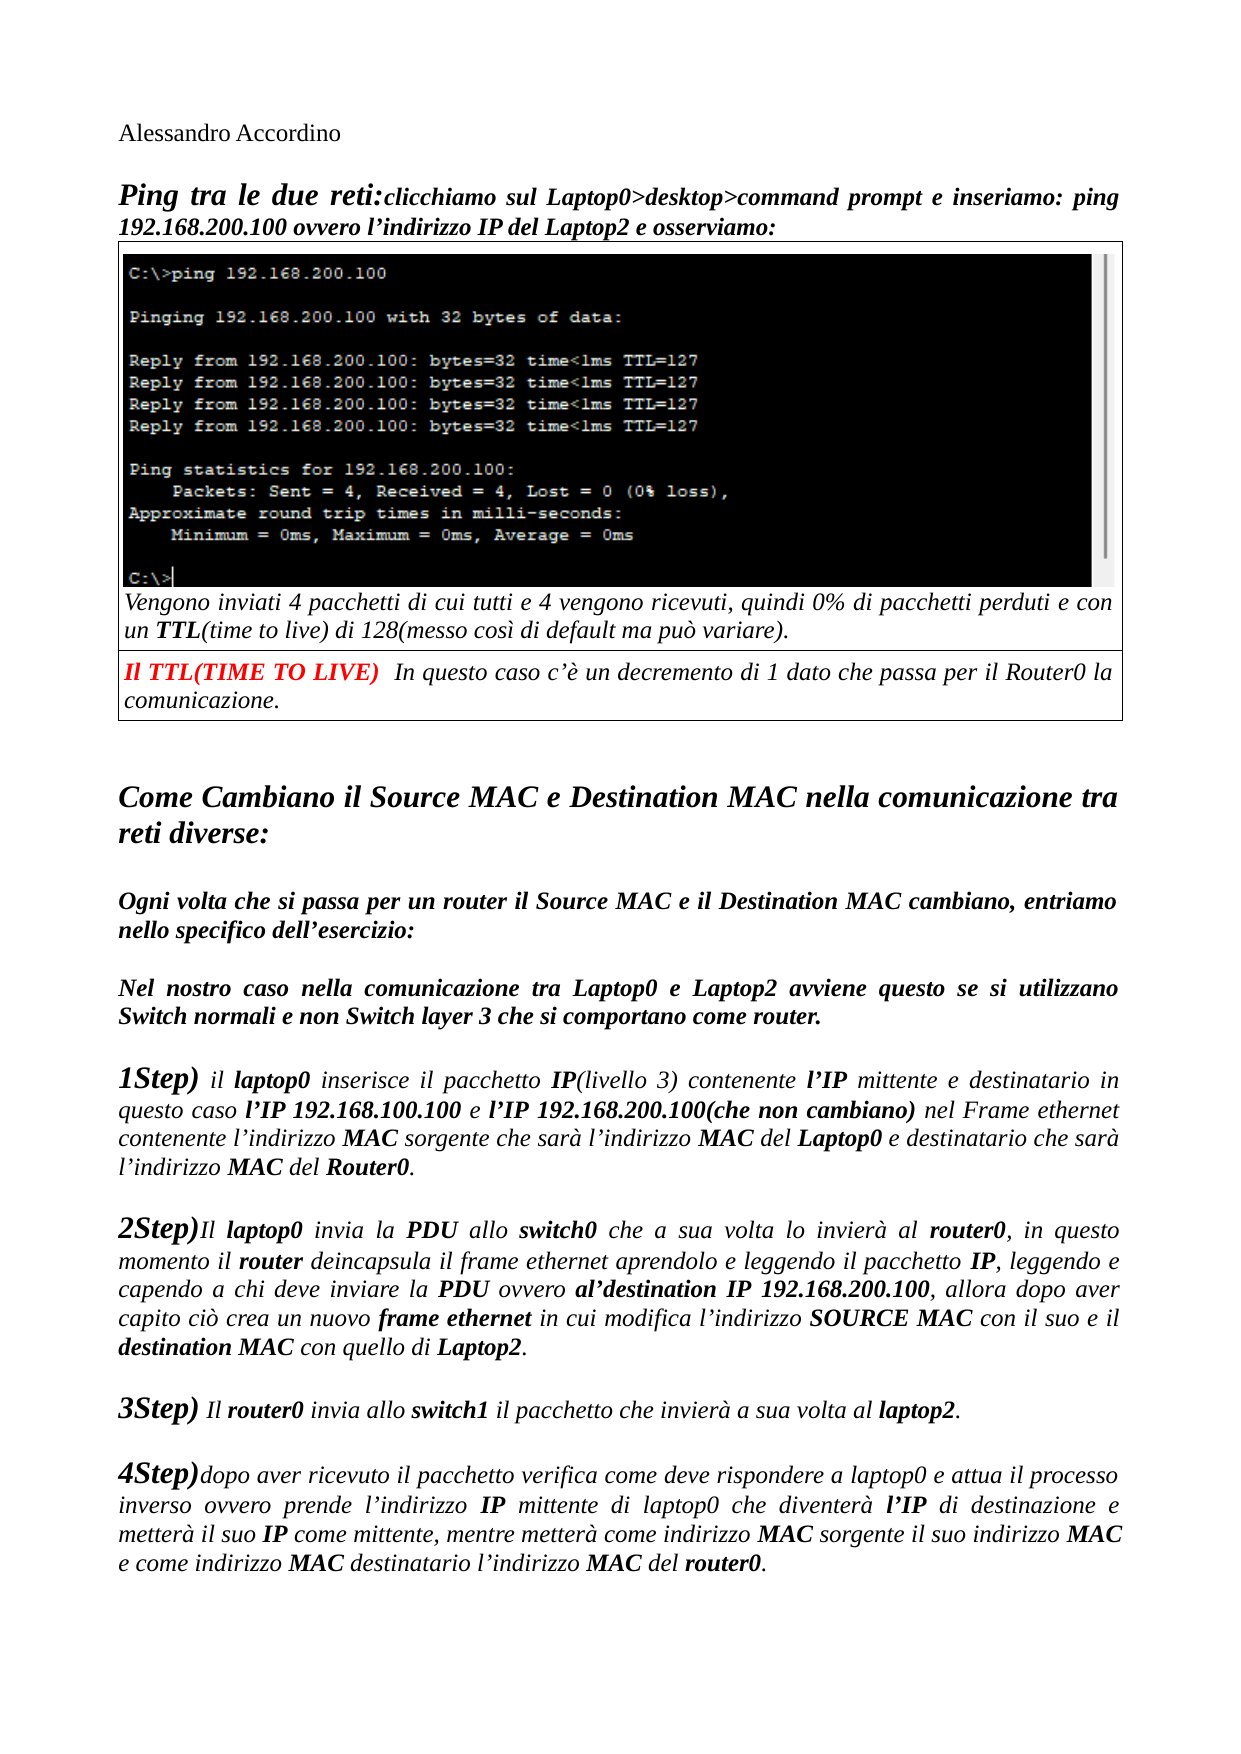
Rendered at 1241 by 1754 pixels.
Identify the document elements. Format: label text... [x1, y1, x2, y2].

table_cell Il TTL(TIME TO LIVE) In questo caso c’è un decremento di 1 dato che passa per il Router0 la comunicazione. [119, 651, 1122, 720]
text 4Step)dopo aver ricevuto il pacchetto verifica come deve rispondere a laptop0 e attua il processo inverso ovvero prende l’indirizzo IP mittente di laptop0 che diventerà l’IP di destinazione e metterà il suo IP come mittente, mentre metterà come indirizzo MAC sorgente il suo indirizzo MAC e come indirizzo MAC destinatario l’indirizzo MAC del router0. [118, 1454, 1122, 1576]
text 1Step) il laptop0 inserisce il pacchetto IP(livello 3) contenente l’IP mittente e destinatario in questo caso l’IP 192.168.100.100 e l’IP 192.168.200.100(che non cambiano) nel Frame ethernet contenente l’indirizzo MAC sorgente che sarà l’indirizzo MAC del Laptop0 e destinatario che sarà l’indirizzo MAC del Router0. [118, 1059, 1122, 1181]
text Nel nostro caso nella comunicazione tra Laptop0 e Laptop2 avviene questo se si utilizzano Switch normali e non Switch layer 3 che si comportano come router. [118, 973, 1122, 1030]
text Ogni volta che si passa per un router il Source MAC e il Destination MAC cambiano, entriamo nello specifico dell’esercizio: [118, 886, 1122, 944]
text 3Step) Il router0 invia allo switch1 il pacchetto che invierà a sua volta al laptop2. [118, 1389, 1122, 1425]
text Ping tra le due reti:clicchiamo sul Laptop0>desktop>command prompt e inseriamo: ping 192.168.200.100 ovvero l’indirizzo IP del Laptop2 e osserviamo: [118, 176, 1122, 241]
text 2Step)Il laptop0 invia la PDU allo switch0 che a sua volta lo invierà al router0, in questo momento il router deincapsula il frame ethernet aprendolo e leggendo il pacchetto IP, leggendo e capendo a chi deve inviare la PDU ovvero al’destination IP 192.168.200.100, allora dopo aver capito ciò crea un nuovo frame ethernet in cui modifica l’indirizzo SOURCE MAC con il suo e il destination MAC con quello di Laptop2. [118, 1210, 1122, 1361]
table_header Vengono inviati 4 pacchetti di cui tutti e 4 vengono ricevuti, quindi 0% di pacchetti perduti e con un TTL(time to live) di 128(messo così di default ma può variare). [119, 242, 1122, 650]
picture [123, 254, 1115, 587]
text Come Cambiano il Source MAC e Destination MAC nella comunicazione tra reti diverse: [118, 778, 1122, 850]
